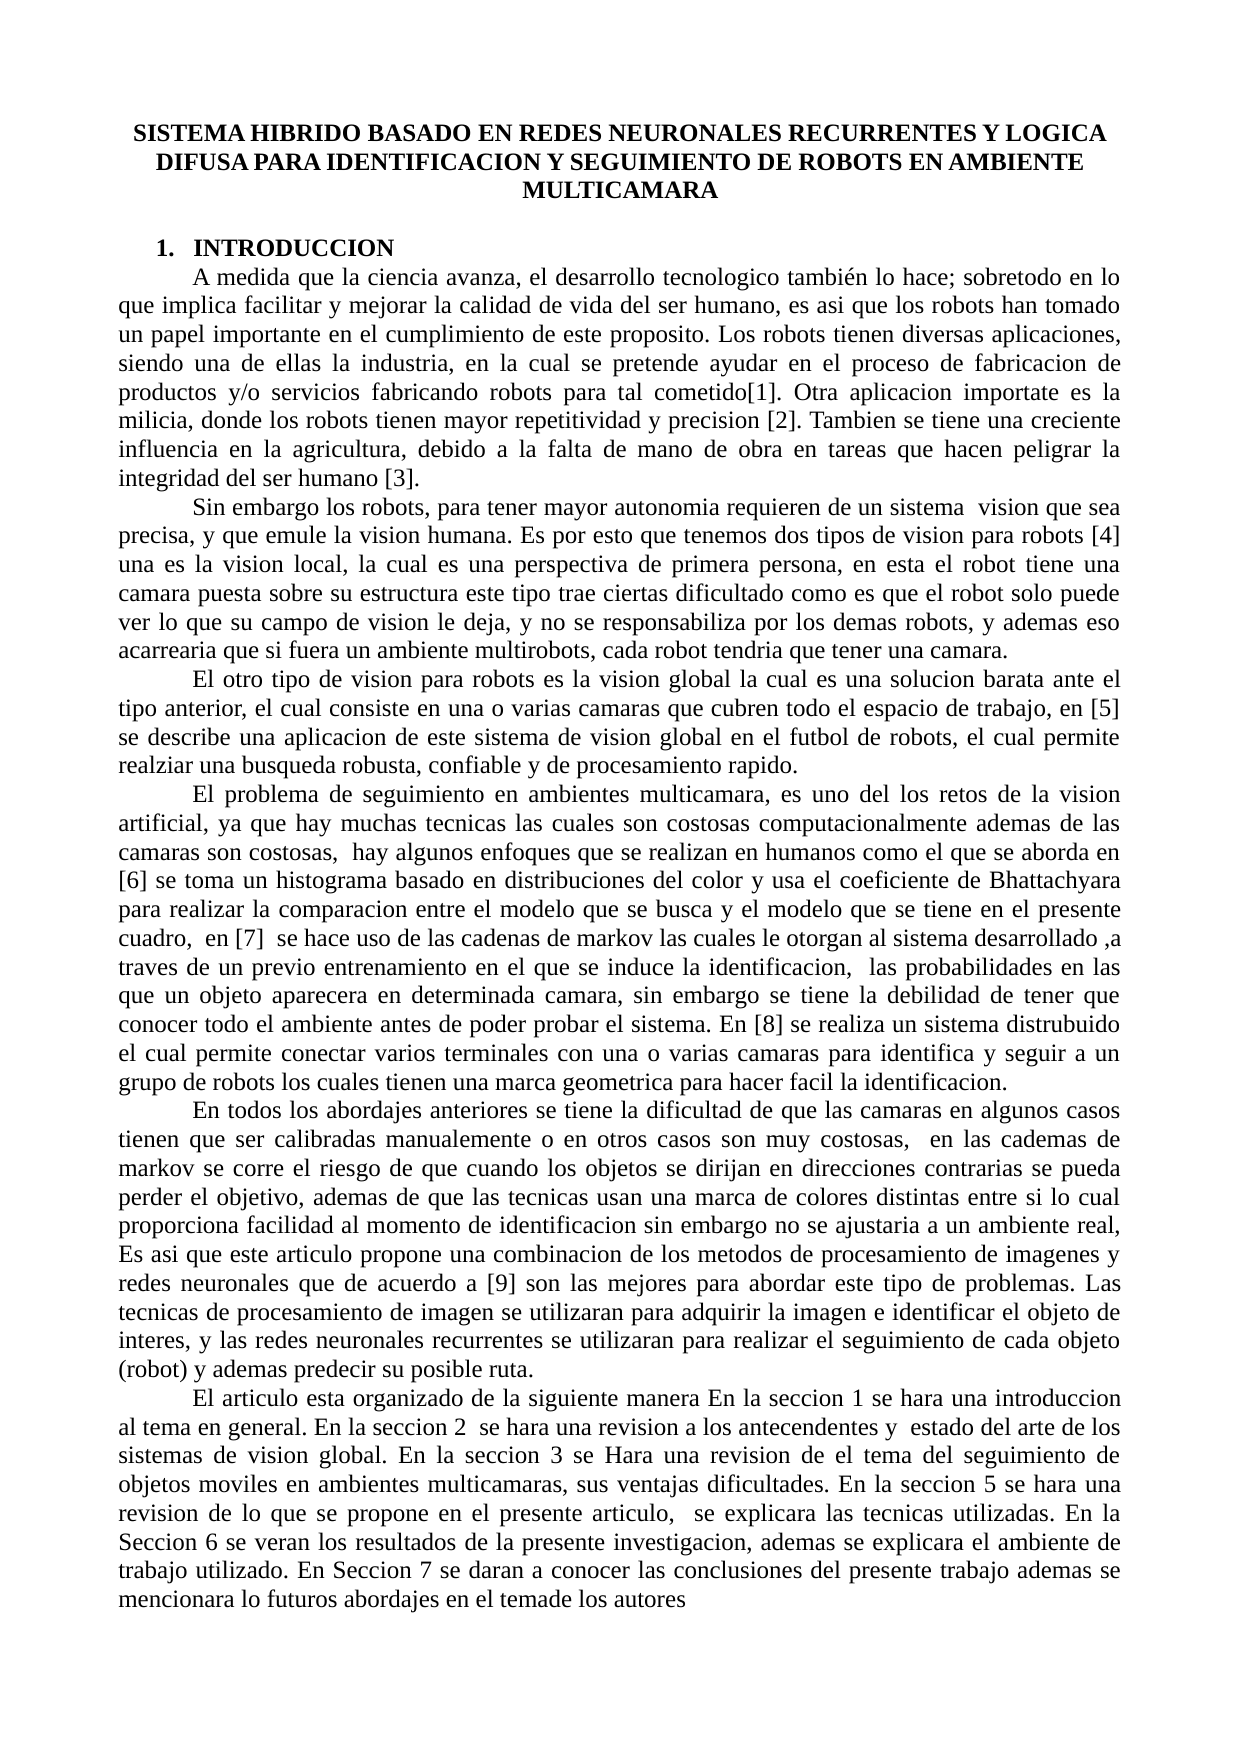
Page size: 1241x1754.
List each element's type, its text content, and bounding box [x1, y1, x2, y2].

text El otro tipo de vision para robots es la vision global la cual es una solucion barata ante el tipo anterior, el cual consiste en una o varias camaras que cubren todo el espacio de trabajo, en [5] se describe una aplicacion de este sistema de vision global en el futbol de robots, el cual permite realziar una busqueda robusta, confiable y de procesamiento rapido. [118, 664, 1122, 779]
text Sin embargo los robots, para tener mayor autonomia requieren de un sistema vision que sea precisa, y que emule la vision humana. Es por esto que tenemos dos tipos de vision para robots [4] una es la vision local, la cual es una perspectiva de primera persona, en esta el robot tiene una camara puesta sobre su estructura este tipo trae ciertas dificultado como es que el robot solo puede ver lo que su campo de vision le deja, y no se responsabiliza por los demas robots, y ademas eso acarrearia que si fuera un ambiente multirobots, cada robot tendria que tener una camara. [118, 492, 1122, 664]
list INTRODUCCION [156, 233, 1122, 262]
text SISTEMA HIBRIDO BASADO EN REDES NEURONALES RECURRENTES Y LOGICA DIFUSA PARA IDENTIFICACION Y SEGUIMIENTO DE ROBOTS EN AMBIENTE MULTICAMARA [118, 118, 1122, 204]
text A medida que la ciencia avanza, el desarrollo tecnologico también lo hace; sobretodo en lo que implica facilitar y mejorar la calidad de vida del ser humano, es asi que los robots han tomado un papel importante en el cumplimiento de este proposito. Los robots tienen diversas aplicaciones, siendo una de ellas la industria, en la cual se pretende ayudar en el proceso de fabricacion de productos y/o servicios fabricando robots para tal cometido[1]. Otra aplicacion importate es la milicia, donde los robots tienen mayor repetitividad y precision [2]. Tambien se tiene una creciente influencia en la agricultura, debido a la falta de mano de obra en tareas que hacen peligrar la integridad del ser humano [3]. [118, 262, 1122, 492]
text El articulo esta organizado de la siguiente manera En la seccion 1 se hara una introduccion al tema en general. En la seccion 2 se hara una revision a los antecendentes y estado del arte de los sistemas de vision global. En la seccion 3 se Hara una revision de el tema del seguimiento de objetos moviles en ambientes multicamaras, sus ventajas dificultades. En la seccion 5 se hara una revision de lo que se propone en el presente articulo, se explicara las tecnicas utilizadas. En la Seccion 6 se veran los resultados de la presente investigacion, ademas se explicara el ambiente de trabajo utilizado. En Seccion 7 se daran a conocer las conclusiones del presente trabajo ademas se mencionara lo futuros abordajes en el temade los autores [118, 1383, 1122, 1613]
text El problema de seguimiento en ambientes multicamara, es uno del los retos de la vision artificial, ya que hay muchas tecnicas las cuales son costosas computacionalmente ademas de las camaras son costosas, hay algunos enfoques que se realizan en humanos como el que se aborda en [6] se toma un histograma basado en distribuciones del color y usa el coeficiente de Bhattachyara para realizar la comparacion entre el modelo que se busca y el modelo que se tiene en el presente cuadro, en [7] se hace uso de las cadenas de markov las cuales le otorgan al sistema desarrollado ,a traves de un previo entrenamiento en el que se induce la identificacion, las probabilidades en las que un objeto aparecera en determinada camara, sin embargo se tiene la debilidad de tener que conocer todo el ambiente antes de poder probar el sistema. En [8] se realiza un sistema distrubuido el cual permite conectar varios terminales con una o varias camaras para identifica y seguir a un grupo de robots los cuales tienen una marca geometrica para hacer facil la identificacion. [118, 779, 1122, 1096]
text En todos los abordajes anteriores se tiene la dificultad de que las camaras en algunos casos tienen que ser calibradas manualemente o en otros casos son muy costosas, en las cademas de markov se corre el riesgo de que cuando los objetos se dirijan en direcciones contrarias se pueda perder el objetivo, ademas de que las tecnicas usan una marca de colores distintas entre si lo cual proporciona facilidad al momento de identificacion sin embargo no se ajustaria a un ambiente real, Es asi que este articulo propone una combinacion de los metodos de procesamiento de imagenes y redes neuronales que de acuerdo a [9] son las mejores para abordar este tipo de problemas. Las tecnicas de procesamiento de imagen se utilizaran para adquirir la imagen e identificar el objeto de interes, y las redes neuronales recurrentes se utilizaran para realizar el seguimiento de cada objeto (robot) y ademas predecir su posible ruta. [118, 1096, 1122, 1383]
